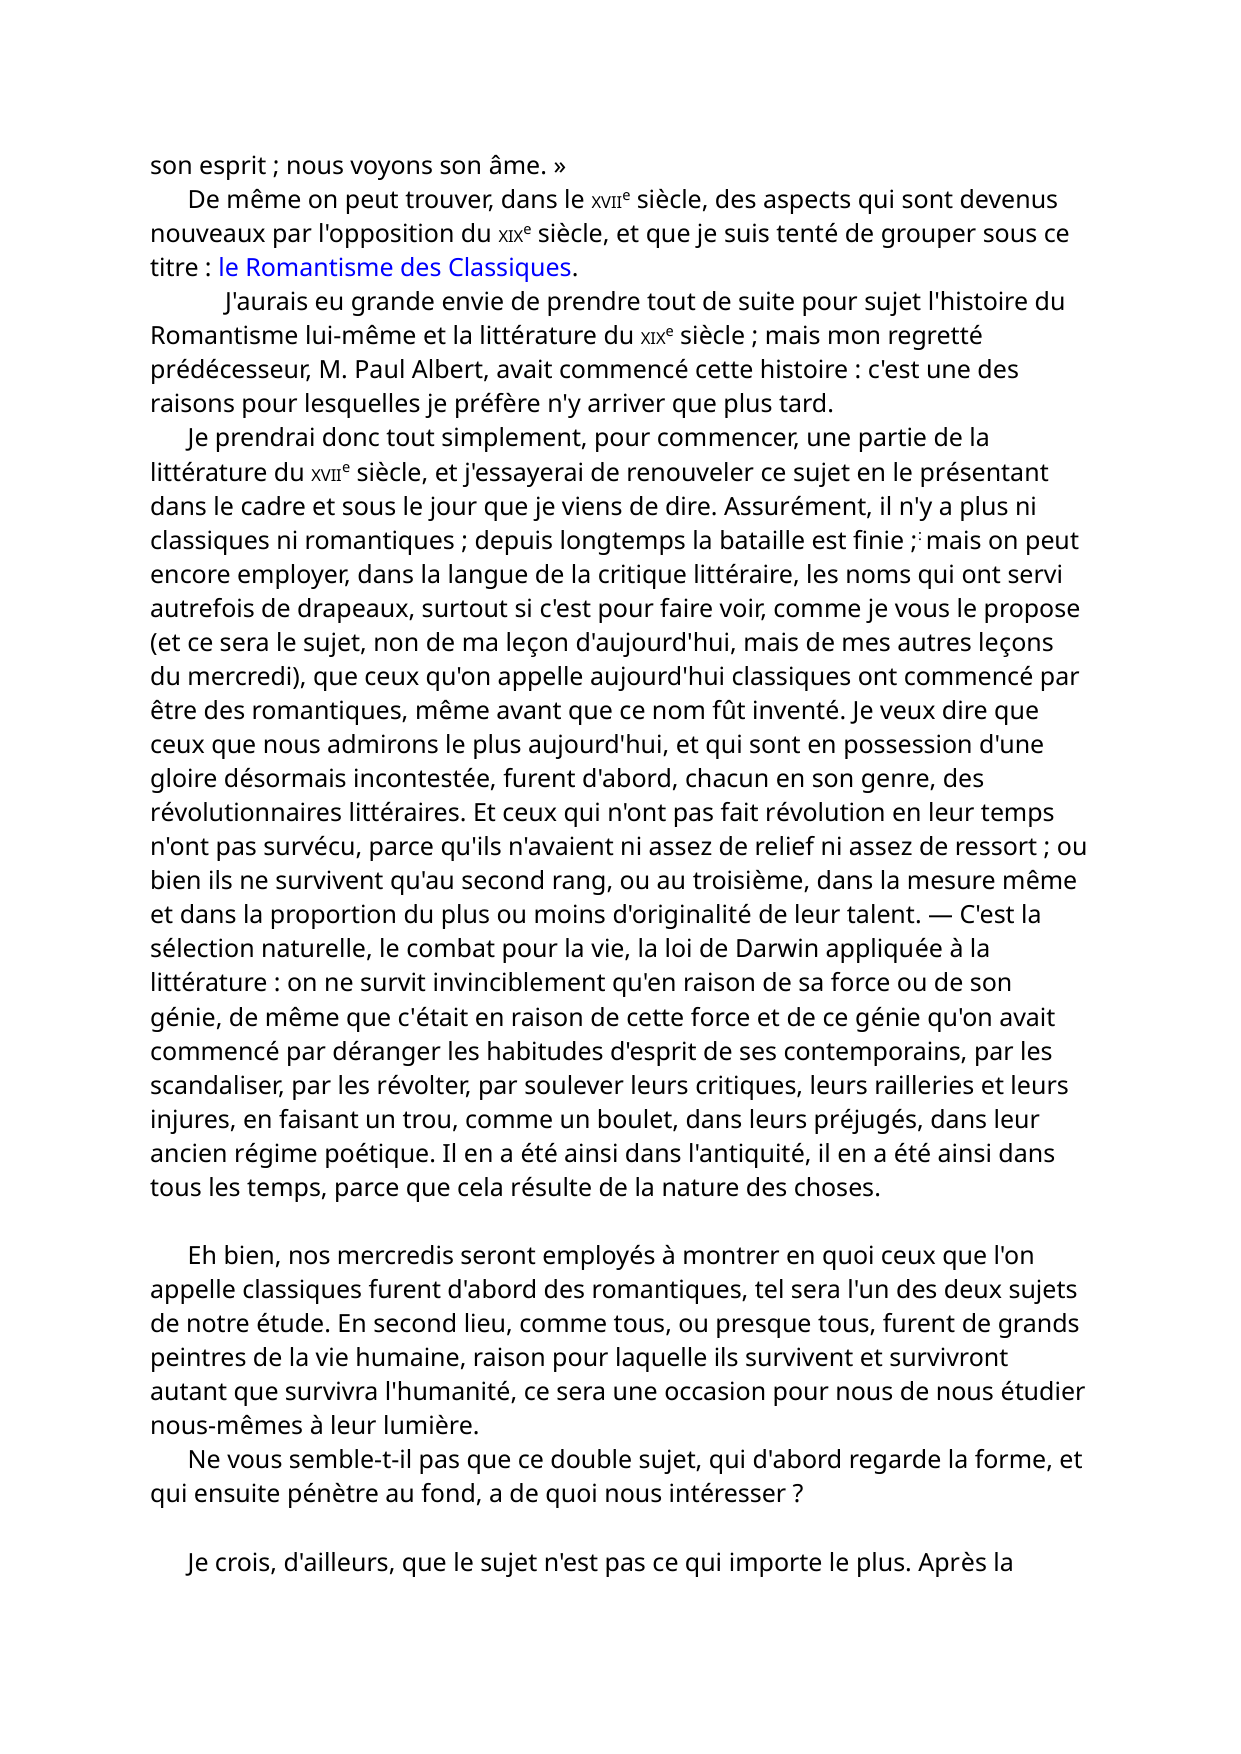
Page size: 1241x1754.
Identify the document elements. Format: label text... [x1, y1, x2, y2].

text Eh bien, nos mercredis seront employés à mon­trer en quoi ceux que l'on appelle classiques furent d'abord des romantiques, tel sera l'un des deux sujets de notre étude. En second lieu, comme tous, ou presque tous, furent de grands peintres de la vie humaine, raison pour laquelle ils survivent et survivront autant que survivra l'humanité, ce sera une occasion pour nous de nous étudier nous-mêmes à leur lumière. [150, 1238, 1091, 1442]
text De même on peut trouver, dans le xviie siècle, des aspects qui sont devenus nouveaux par l'op­position du xixe siècle, et que je suis tenté de grouper sous ce titre : le Romantisme des Classiques. [150, 182, 1091, 284]
text Je prendrai donc tout simplement, pour com­mencer, une partie de la littérature du xviie siècle, et j'essayerai de renouveler ce sujet en le présentant dans le cadre et sous le jour que je viens de dire. Assurément, il n'y a plus ni classiques ni romantiques ; depuis longtemps la bataille est finie ;: mais on peut encore employer, dans la langue de la critique littéraire, les noms qui ont servi autre­fois de drapeaux, surtout si c'est pour faire voir, comme je vous le propose (et ce sera le sujet, non de ma leçon d'aujourd'hui, mais de mes autres leçons du mercredi), que ceux qu'on appelle au­jourd'hui classiques ont commencé par être des romantiques, même avant que ce nom fût inventé. Je veux dire que ceux que nous admirons le plus aujourd'hui, et qui sont en possession d'une gloire désormais incontestée, furent d'abord, chacun en son genre, des révolutionnaires littéraires. Et ceux qui n'ont pas fait révolution en leur temps n'ont pas survécu, parce qu'ils n'avaient ni assez de relief ni assez de ressort ; ou bien ils ne survivent qu'au second rang, ou au troisième, dans la mesure même et dans la proportion du plus ou moins d'originalité de leur talent. — C'est la sélection naturelle, le combat pour la vie, la loi de Darwin appliquée à la littérature : on ne survit invincible­ment qu'en raison de sa force ou de son génie, de même que c'était en raison de cette force et de ce génie qu'on avait commencé par déranger les habitudes d'esprit de ses contemporains, par les scandaliser, par les révolter, par soulever leurs critiques, leurs railleries et leurs injures, en fai­sant un trou, comme un boulet, dans leurs préju­gés, dans leur ancien régime poétique. Il en a été ainsi dans l'antiquité, il en a été ainsi dans tous les temps, parce que cela résulte de la nature des choses. [150, 420, 1091, 1203]
text Ne vous semble-t-il pas que ce double sujet, qui d'abord regarde la forme, et qui ensuite pénè­tre au fond, a de quoi nous intéresser ? [150, 1442, 1091, 1510]
text Je crois, d'ailleurs, que le sujet n'est pas ce qui importe le plus. Après la [150, 1544, 1091, 1578]
text son esprit ; nous voyons son âme. » [150, 148, 1091, 182]
text J'aurais eu grande envie de prendre tout de suite pour sujet l'histoire du Romantisme lui-même et la littérature du xixe siècle ; mais mon regretté prédécesseur, M. Paul Albert, avait commencé cette histoire : c'est une des raisons pour lesquelles je préfère n'y arriver que plus tard. [150, 284, 1091, 420]
